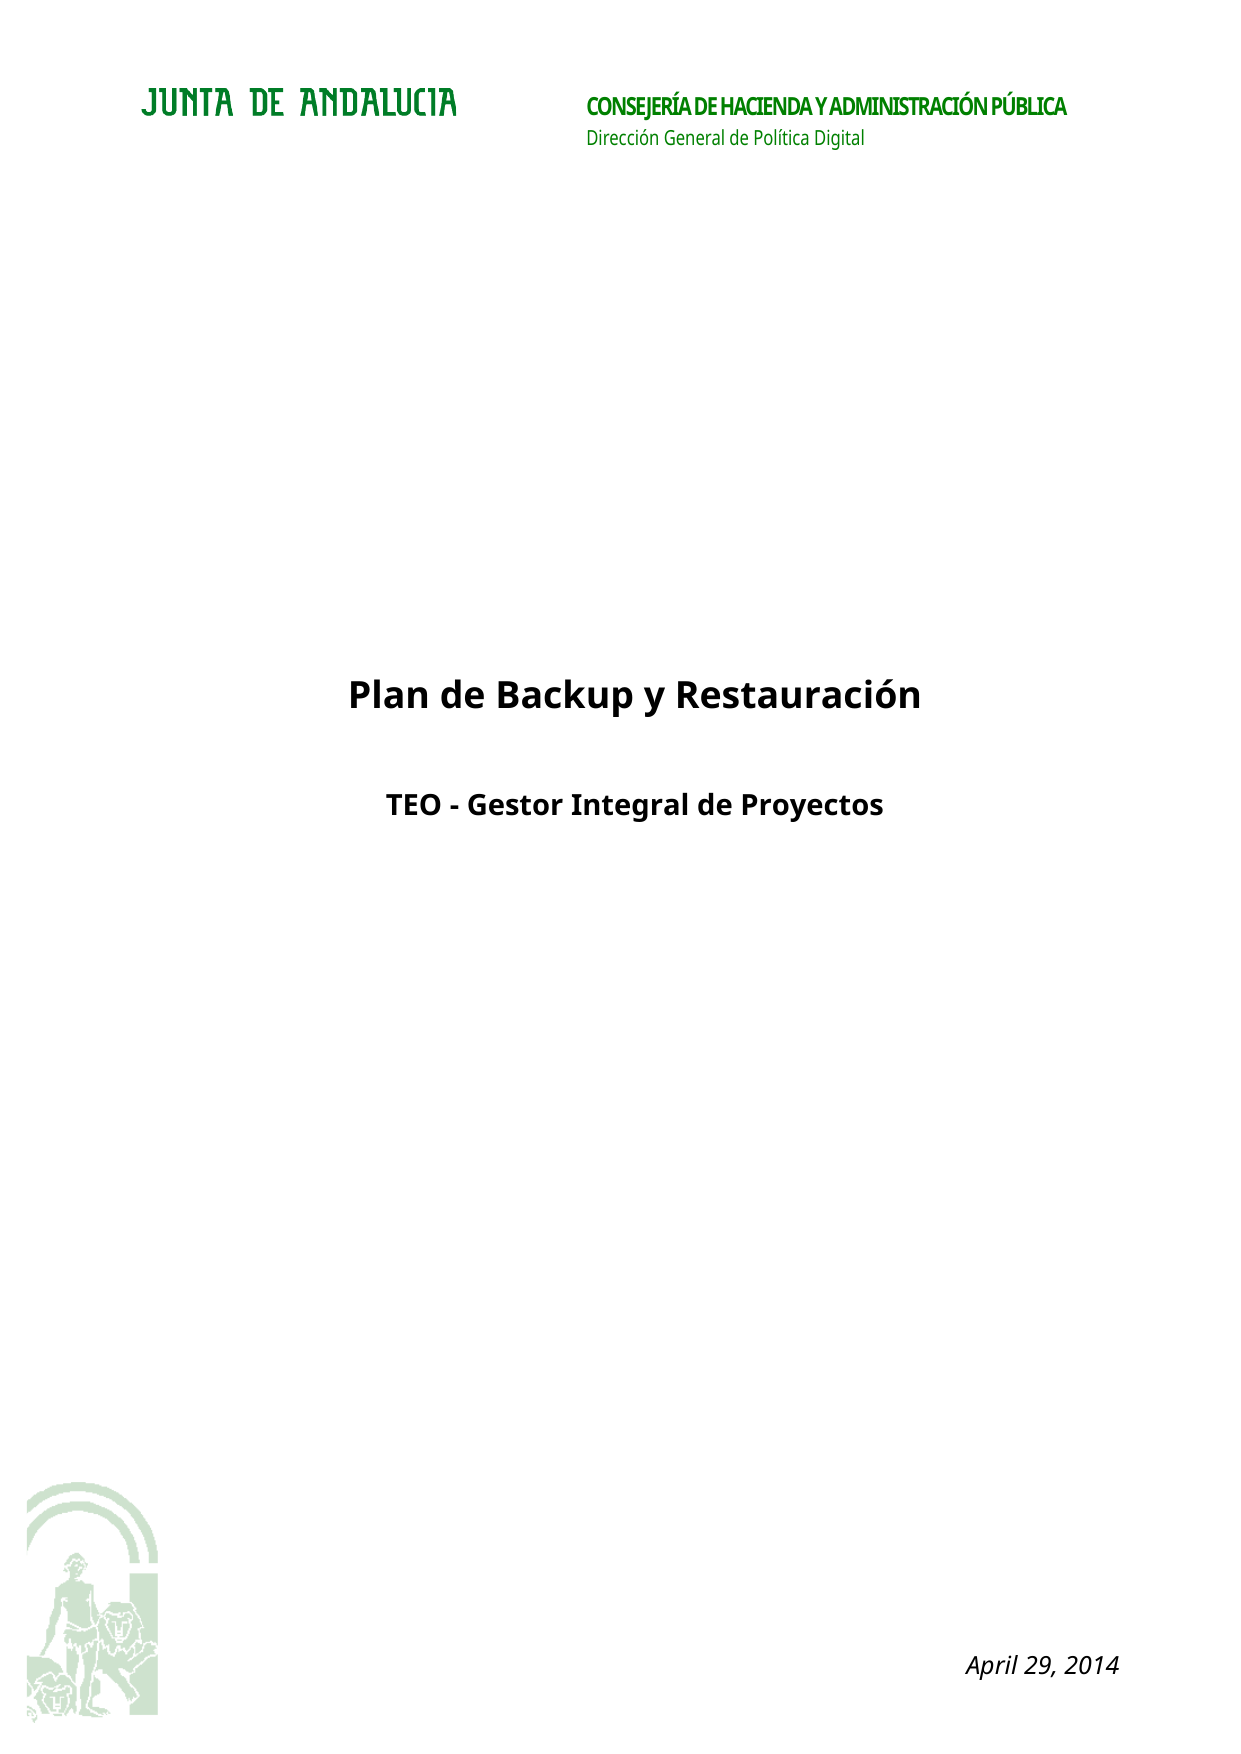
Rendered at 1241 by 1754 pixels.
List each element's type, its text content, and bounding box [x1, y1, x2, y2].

text 29 de abril de 2014 [161, 1648, 1122, 1682]
title Plan de Backup y Restauración [148, 669, 1122, 720]
picture [26, 1482, 159, 1723]
picture [141, 88, 457, 116]
title TEO - Gestor Integral de Proyectos [148, 784, 1122, 824]
